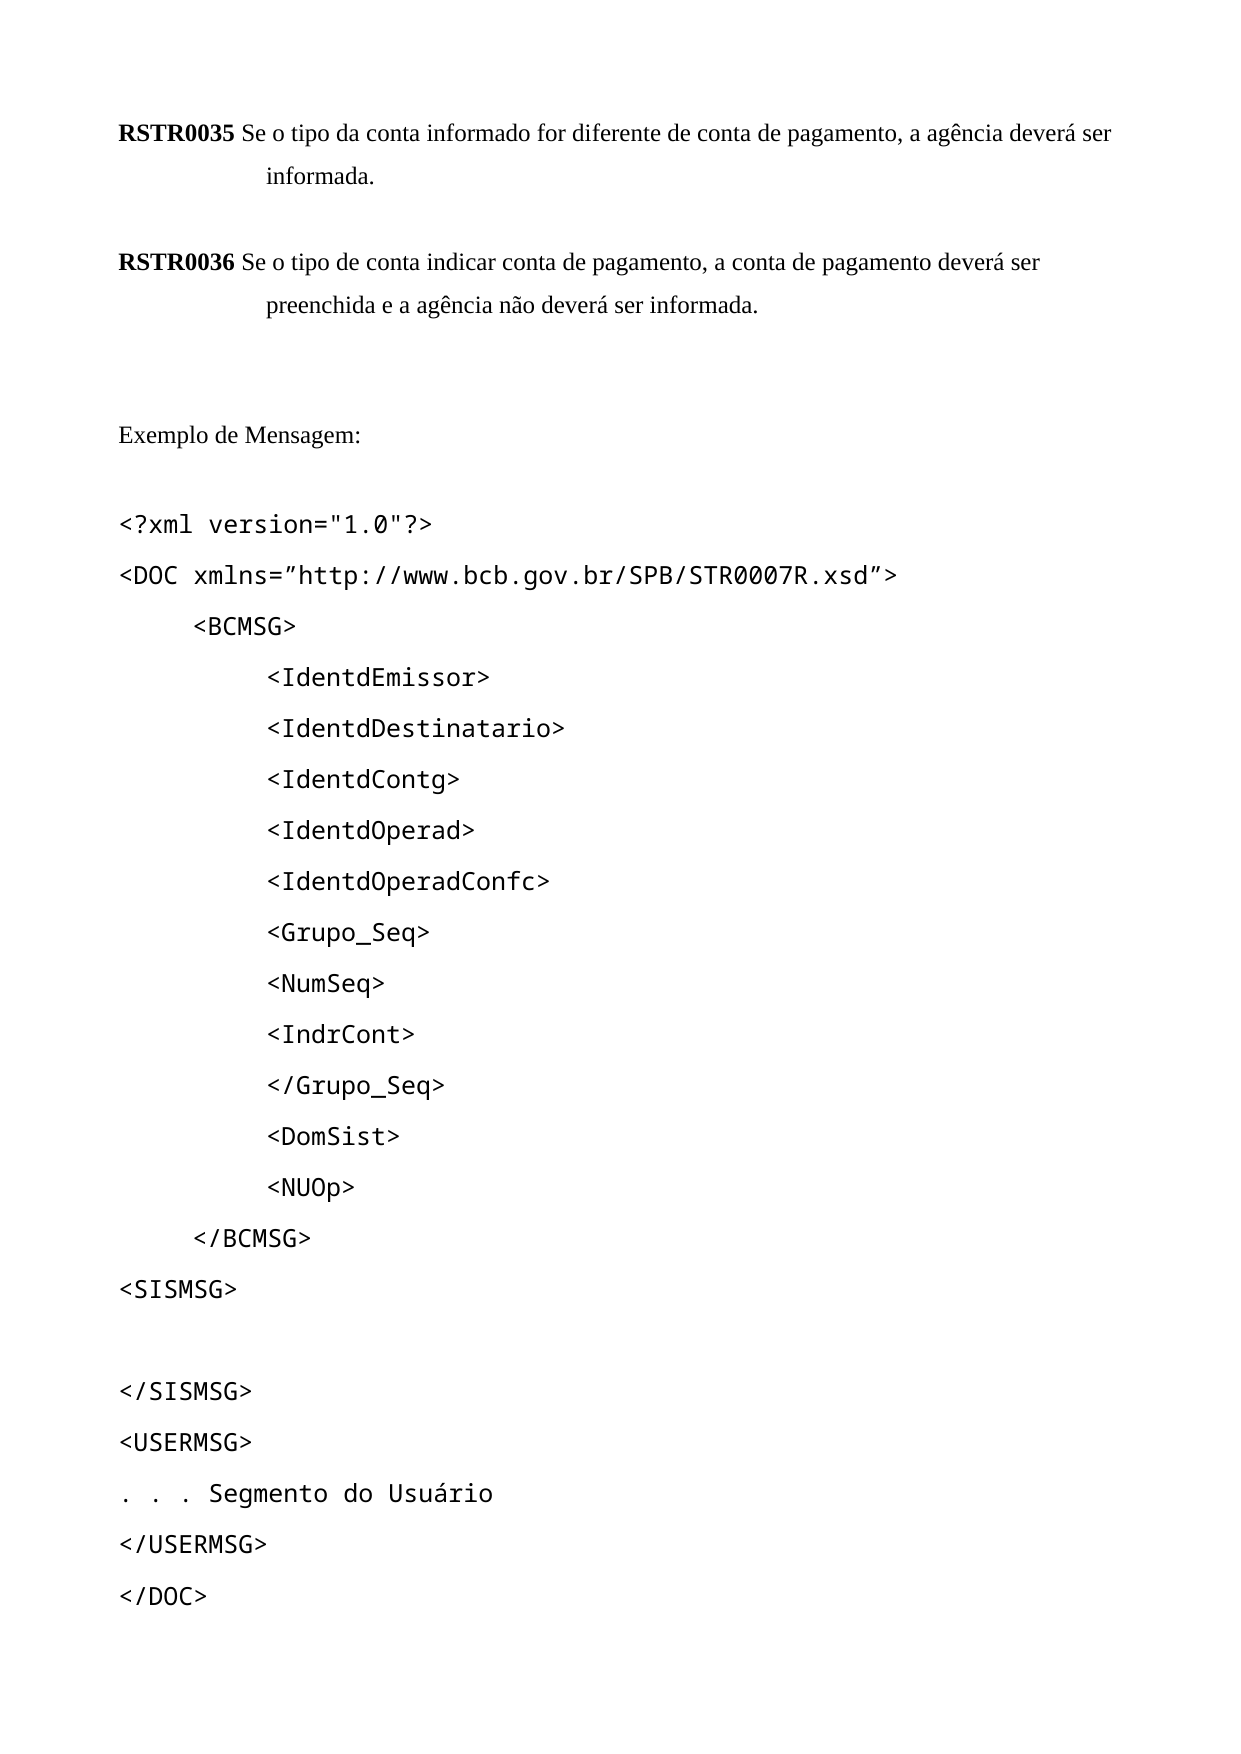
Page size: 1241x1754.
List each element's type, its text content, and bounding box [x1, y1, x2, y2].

text RSTR0036 Se o tipo de conta indicar conta de pagamento, a conta de pagamento deverá ser preenchida e a agência não deverá ser informada. [118, 247, 1122, 319]
text <IdentdOperad> [118, 812, 1122, 847]
text . . . Segmento do Usuário [118, 1476, 1122, 1510]
text informada. [118, 161, 1122, 190]
text <Grupo_Seq> [118, 914, 1122, 949]
text <BCMSG> [118, 608, 1122, 642]
text <IdentdOperadConfc> [118, 863, 1122, 898]
text <SISMSG> [118, 1272, 1122, 1306]
text </USERMSG> [118, 1527, 1122, 1561]
text <DOC xmlns=”http://www.bcb.gov.br/SPB/STR0007R.xsd”> [118, 557, 1122, 591]
text <USERMSG> [118, 1425, 1122, 1459]
text <NUOp> [118, 1170, 1122, 1204]
text </DOC> [118, 1578, 1122, 1612]
text <IdentdDestinatario> [118, 710, 1122, 744]
text </Grupo_Seq> [118, 1068, 1122, 1102]
text </BCMSG> [118, 1221, 1122, 1255]
text <?xml version="1.0"?> [118, 506, 1122, 540]
text Exemplo de Mensagem: [118, 420, 1122, 449]
text <IdentdEmissor> [118, 659, 1122, 693]
text <IndrCont> [118, 1017, 1122, 1051]
text <IdentdContg> [118, 761, 1122, 796]
text <NumSeq> [118, 966, 1122, 1000]
text RSTR0035 Se o tipo da conta informado for diferente de conta de pagamento, a agência deverá ser [118, 118, 1122, 147]
text </SISMSG> [118, 1374, 1122, 1408]
text <DomSist> [118, 1119, 1122, 1153]
